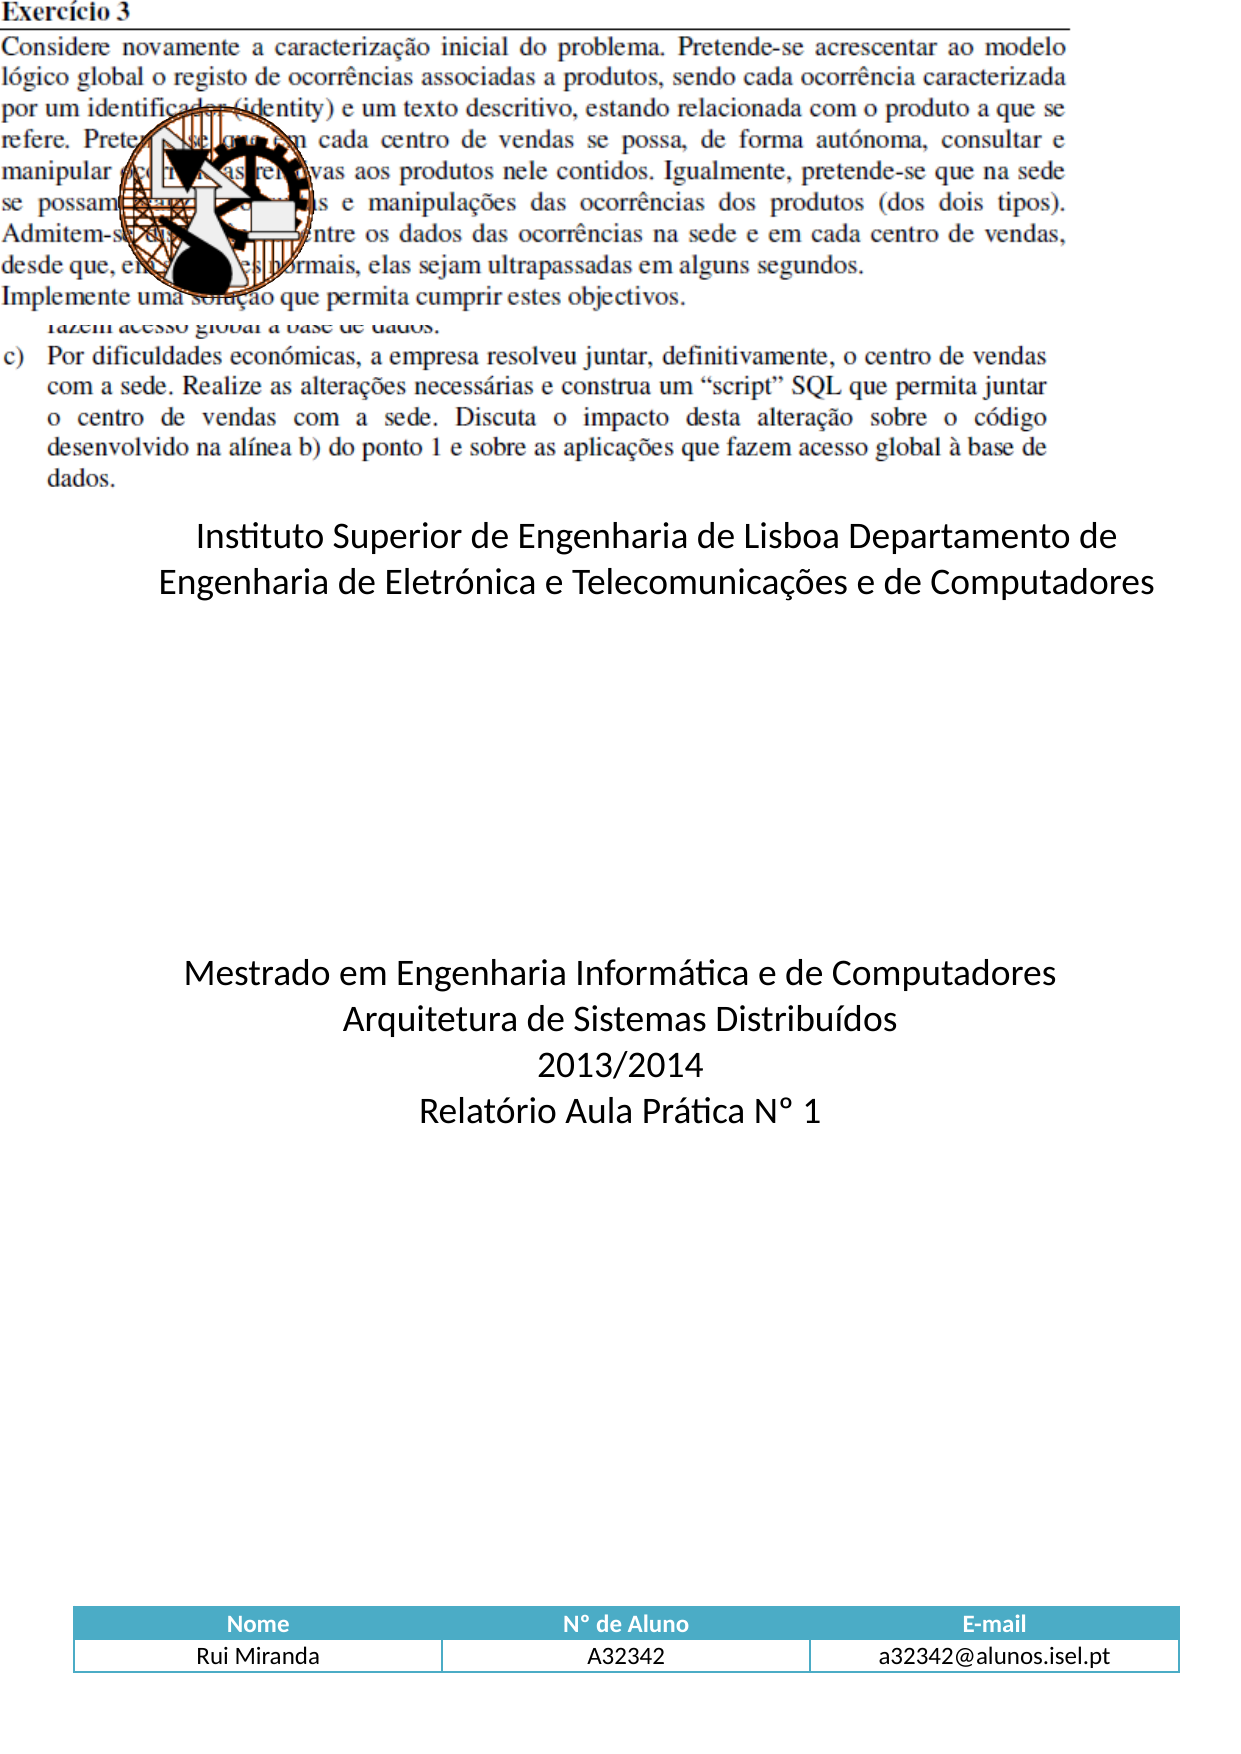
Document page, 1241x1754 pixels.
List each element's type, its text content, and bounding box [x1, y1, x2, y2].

text 2013/2014 [75, 1041, 1165, 1087]
table_cell Rui Miranda [75, 1640, 441, 1671]
text Mestrado em Engenharia Informática e de Computadores [75, 949, 1165, 995]
table_cell a32342@alunos.isel.pt [811, 1640, 1178, 1671]
text Relatório Aula Prática Nº 1 [75, 1087, 1165, 1132]
text Instituto Superior de Engenharia de Lisboa Departamento de Engenharia de Eletrónica e Telecomunicações e de Computadores [75, 75, 1165, 604]
table_cell A32342 [443, 1640, 809, 1671]
table_header E-mail [810, 1608, 1178, 1638]
picture [117, 106, 315, 298]
text Arquitetura de Sistemas Distribuídos [75, 995, 1165, 1041]
table_header Nº de Aluno [442, 1608, 810, 1638]
table_header Nome [75, 1608, 442, 1638]
